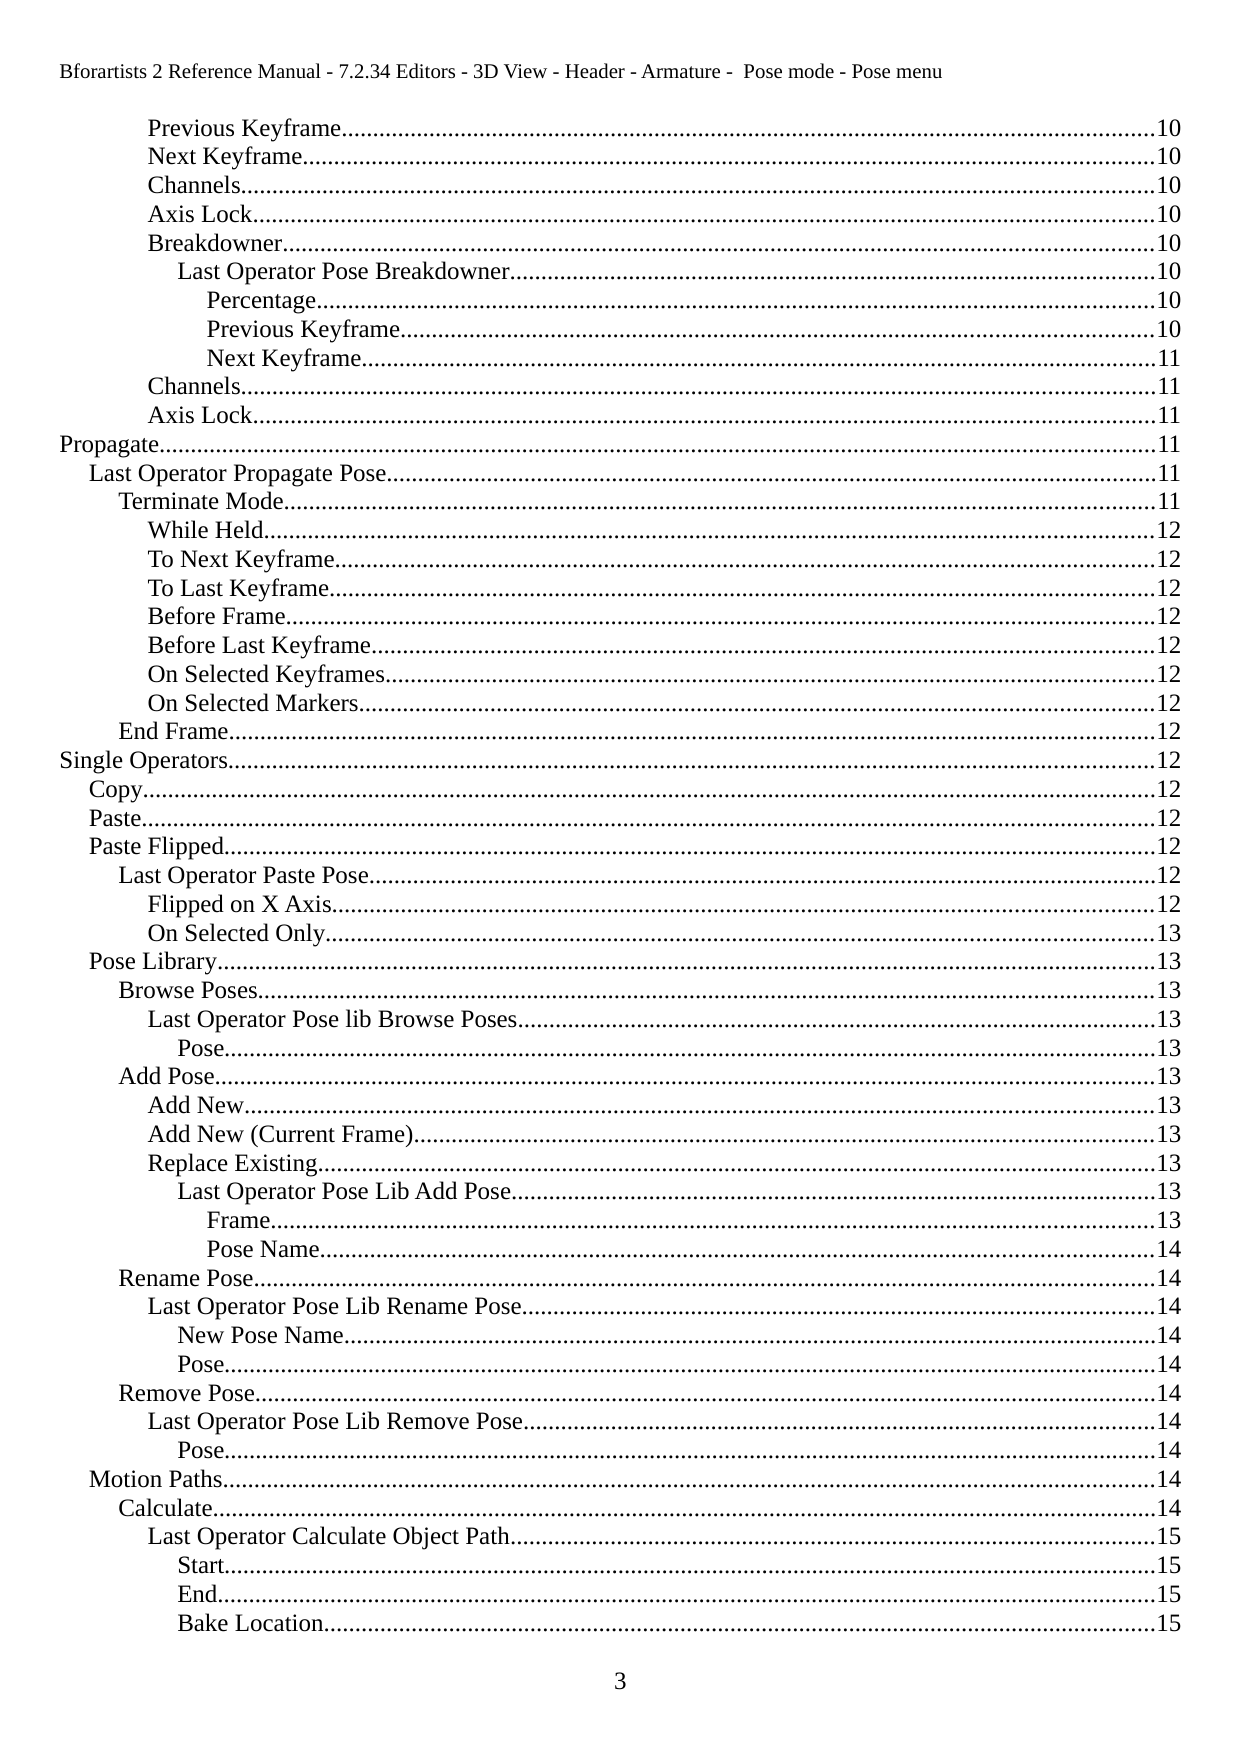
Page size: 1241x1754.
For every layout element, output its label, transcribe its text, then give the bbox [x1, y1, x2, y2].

text Pose Name 14 [206, 1234, 1181, 1263]
text Remove Pose 14 [118, 1378, 1181, 1406]
text Last Operator Propagate Pose 11 [88, 458, 1181, 486]
text Next Keyframe 10 [147, 141, 1181, 170]
text Propagate 11 [59, 429, 1181, 458]
text Channels 10 [147, 170, 1181, 199]
text Pose 14 [177, 1349, 1181, 1378]
text Axis Lock 11 [147, 400, 1181, 429]
text End 15 [177, 1579, 1181, 1608]
text Bake Location 15 [177, 1608, 1181, 1636]
text Last Operator Pose lib Browse Poses 13 [147, 1004, 1181, 1033]
text Single Operators 12 [59, 745, 1181, 774]
text Paste 12 [88, 803, 1181, 831]
text Browse Poses 13 [118, 975, 1181, 1004]
text End Frame 12 [118, 716, 1181, 745]
text Previous Keyframe 10 [206, 314, 1181, 343]
text Last Operator Calculate Object Path 15 [147, 1521, 1181, 1550]
text On Selected Keyframes 12 [147, 659, 1181, 688]
text Last Operator Pose Breakdowner 10 [177, 256, 1181, 285]
text Copy 12 [88, 774, 1181, 803]
text Replace Existing 13 [147, 1148, 1181, 1176]
text Percentage 10 [206, 285, 1181, 314]
text To Last Keyframe 12 [147, 573, 1181, 601]
text Breakdowner 10 [147, 228, 1181, 256]
text Add New (Current Frame) 13 [147, 1119, 1181, 1148]
text Last Operator Pose Lib Rename Pose 14 [147, 1291, 1181, 1320]
text Calculate 14 [118, 1493, 1181, 1521]
text Add Pose 13 [118, 1061, 1181, 1090]
text Add New 13 [147, 1090, 1181, 1119]
text Terminate Mode 11 [118, 486, 1181, 515]
text Last Operator Pose Lib Remove Pose 14 [147, 1406, 1181, 1435]
text Last Operator Paste Pose 12 [118, 860, 1181, 889]
text Last Operator Pose Lib Add Pose 13 [177, 1176, 1181, 1205]
text Rename Pose 14 [118, 1263, 1181, 1291]
text Frame 13 [206, 1205, 1181, 1234]
text To Next Keyframe 12 [147, 544, 1181, 573]
text Previous Keyframe 10 [147, 113, 1181, 141]
text On Selected Only 13 [147, 918, 1181, 946]
text Axis Lock 10 [147, 199, 1181, 228]
text Channels 11 [147, 371, 1181, 400]
text Start 15 [177, 1550, 1181, 1579]
text Flipped on X Axis 12 [147, 889, 1181, 918]
text Motion Paths 14 [88, 1464, 1181, 1493]
text While Held 12 [147, 515, 1181, 544]
text Pose Library 13 [88, 946, 1181, 975]
text Paste Flipped 12 [88, 831, 1181, 860]
text Next Keyframe 11 [206, 343, 1181, 371]
text Before Frame 12 [147, 601, 1181, 630]
text Pose 13 [177, 1033, 1181, 1061]
text New Pose Name 14 [177, 1320, 1181, 1349]
text Before Last Keyframe 12 [147, 630, 1181, 659]
text On Selected Markers 12 [147, 688, 1181, 716]
text Pose 14 [177, 1435, 1181, 1464]
